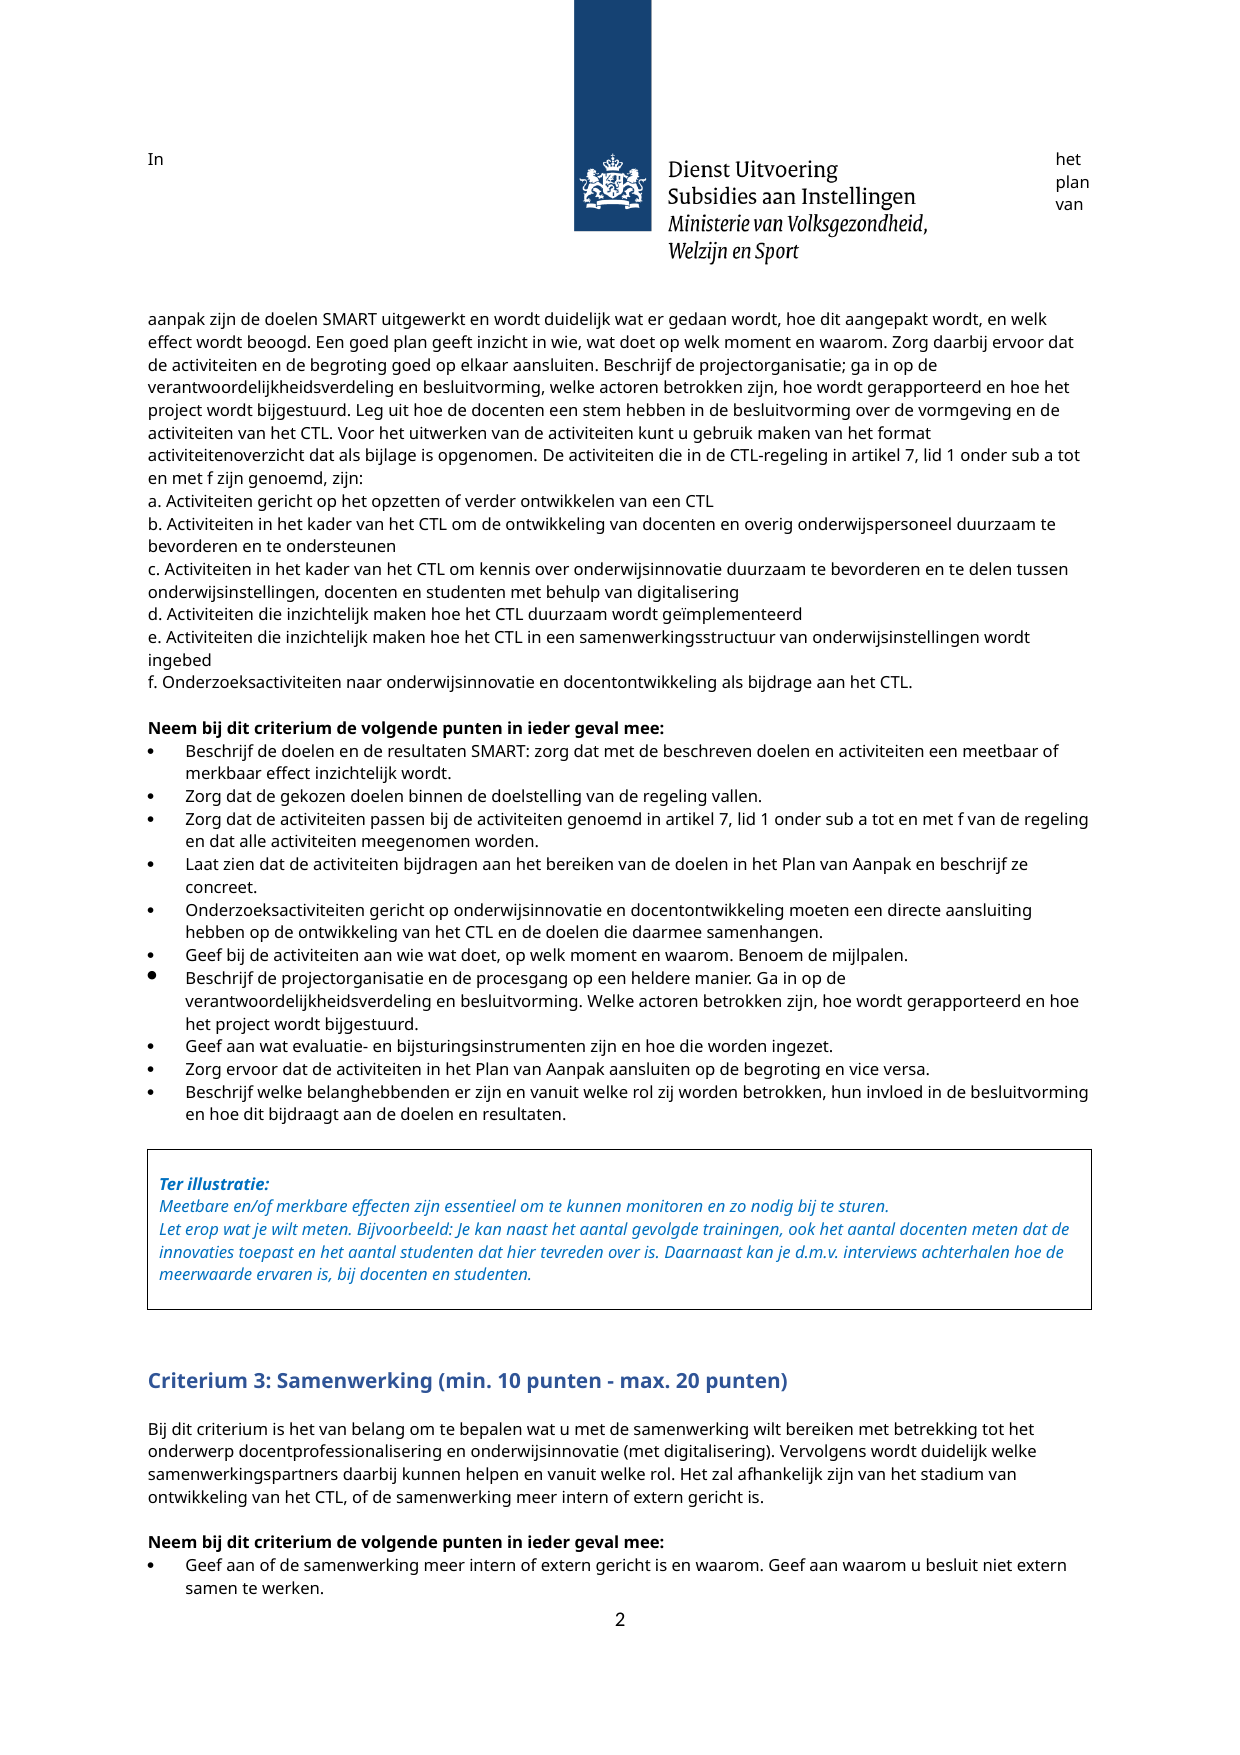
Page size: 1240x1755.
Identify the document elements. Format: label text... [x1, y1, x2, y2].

list Laat zien dat de activiteiten bijdragen aan het bereiken van de doelen in het Plan van Aanpak en beschrijf ze concreet. [148, 853, 1092, 898]
text e. Activiteiten die inzichtelijk maken hoe het CTL in een samenwerkingsstructuur van onderwijsinstellingen wordt ingebed [148, 626, 1092, 671]
text f. Onderzoeksactiviteiten naar onderwijsinnovatie en docentontwikkeling als bijdrage aan het CTL. [148, 671, 1092, 694]
list Zorg ervoor dat de activiteiten in het Plan van Aanpak aansluiten op de begroting en vice versa. [148, 1058, 1092, 1080]
list Zorg dat de gekozen doelen binnen de doelstelling van de regeling vallen. [148, 784, 1092, 807]
text c. Activiteiten in het kader van het CTL om kennis over onderwijsinnovatie duurzaam te bevorderen en te delen tussen onderwijsinstellingen, docenten en studenten met behulp van digitalisering [148, 557, 1092, 603]
list Beschrijf de projectorganisatie en de procesgang op een heldere manier. Ga in op de verantwoordelijkheidsverdeling en besluitvorming. Welke actoren betrokken zijn, hoe wordt gerapporteerd en hoe het project wordt bijgestuurd. [148, 966, 1092, 1035]
text Criterium 3: Samenwerking (min. 10 punten - max. 20 punten) [148, 1366, 1092, 1395]
text Neem bij dit criterium de volgende punten in ieder geval mee: [148, 716, 1092, 739]
list Geef aan wat evaluatie- en bijsturingsinstrumenten zijn en hoe die worden ingezet. [148, 1035, 1092, 1058]
text Bij dit criterium is het van belang om te bepalen wat u met de samenwerking wilt bereiken met betrekking tot het onderwerp docentprofessionalisering en onderwijsinnovatie (met digitalisering). Vervolgens wordt duidelijk welke samenwerkingspartners daarbij kunnen helpen en vanuit welke rol. Het zal afhankelijk zijn van het stadium van ontwikkeling van het CTL, of de samenwerking meer intern of extern gericht is. [148, 1417, 1092, 1508]
text Neem bij dit criterium de volgende punten in ieder geval mee: [148, 1531, 1092, 1554]
list Onderzoeksactiviteiten gericht op onderwijsinnovatie en docentontwikkeling moeten een directe aansluiting hebben op de ontwikkeling van het CTL en de doelen die daarmee samenhangen. [148, 898, 1092, 943]
text d. Activiteiten die inzichtelijk maken hoe het CTL duurzaam wordt geïmplementeerd [148, 603, 1092, 626]
list Geef bij de activiteiten aan wie wat doet, op welk moment en waarom. Benoem de mijlpalen. [148, 943, 1092, 966]
list Zorg dat de activiteiten passen bij de activiteiten genoemd in artikel 7, lid 1 onder sub a tot en met f van de regeling en dat alle activiteiten meegenomen worden. [148, 807, 1092, 853]
list Beschrijf welke belanghebbenden er zijn en vanuit welke rol zij worden betrokken, hun invloed in de besluitvorming en hoe dit bijdraagt aan de doelen en resultaten. [148, 1080, 1092, 1126]
table_header Ter illustratie: Meetbare en/of merkbare effecten zijn essentieel om te kunnen monitoren en zo nodig bij te sturen. Let erop wat je wilt meten. Bijvoorbeeld: Je kan naast het aantal gevolgde trainingen, ook het aantal docenten meten dat de innovaties toepast en het aantal studenten dat hier tevreden over is. Daarnaast kan je d.m.v. interviews achterhalen hoe de meerwaarde ervaren is, bij docenten en studenten. [148, 1150, 1091, 1308]
list Geef aan of de samenwerking meer intern of extern gericht is en waarom. Geef aan waarom u besluit niet extern samen te werken. [148, 1554, 1092, 1599]
text a. Activiteiten gericht op het opzetten of verder ontwikkelen van een CTL [148, 489, 1092, 512]
text In het plan van aanpak zijn de doelen SMART uitgewerkt en wordt duidelijk wat er gedaan wordt, hoe dit aangepakt wordt, en welk effect wordt beoogd. Een goed plan geeft inzicht in wie, wat doet op welk moment en waarom. Zorg daarbij ervoor dat de activiteiten en de begroting goed op elkaar aansluiten. Beschrijf de projectorganisatie; ga in op de verantwoordelijkheidsverdeling en besluitvorming, welke actoren betrokken zijn, hoe wordt gerapporteerd en hoe het project wordt bijgestuurd. Leg uit hoe de docenten een stem hebben in de besluitvorming over de vormgeving en de activiteiten van het CTL. Voor het uitwerken van de activiteiten kunt u gebruik maken van het format activiteitenoverzicht dat als bijlage is opgenomen. De activiteiten die in de CTL-regeling in artikel 7, lid 1 onder sub a tot en met f zijn genoemd, zijn: [148, 148, 1092, 489]
text b. Activiteiten in het kader van het CTL om de ontwikkeling van docenten en overig onderwijspersoneel duurzaam te bevorderen en te ondersteunen [148, 512, 1092, 557]
list Beschrijf de doelen en de resultaten SMART: zorg dat met de beschreven doelen en activiteiten een meetbaar of merkbaar effect inzichtelijk wordt. [148, 739, 1092, 784]
